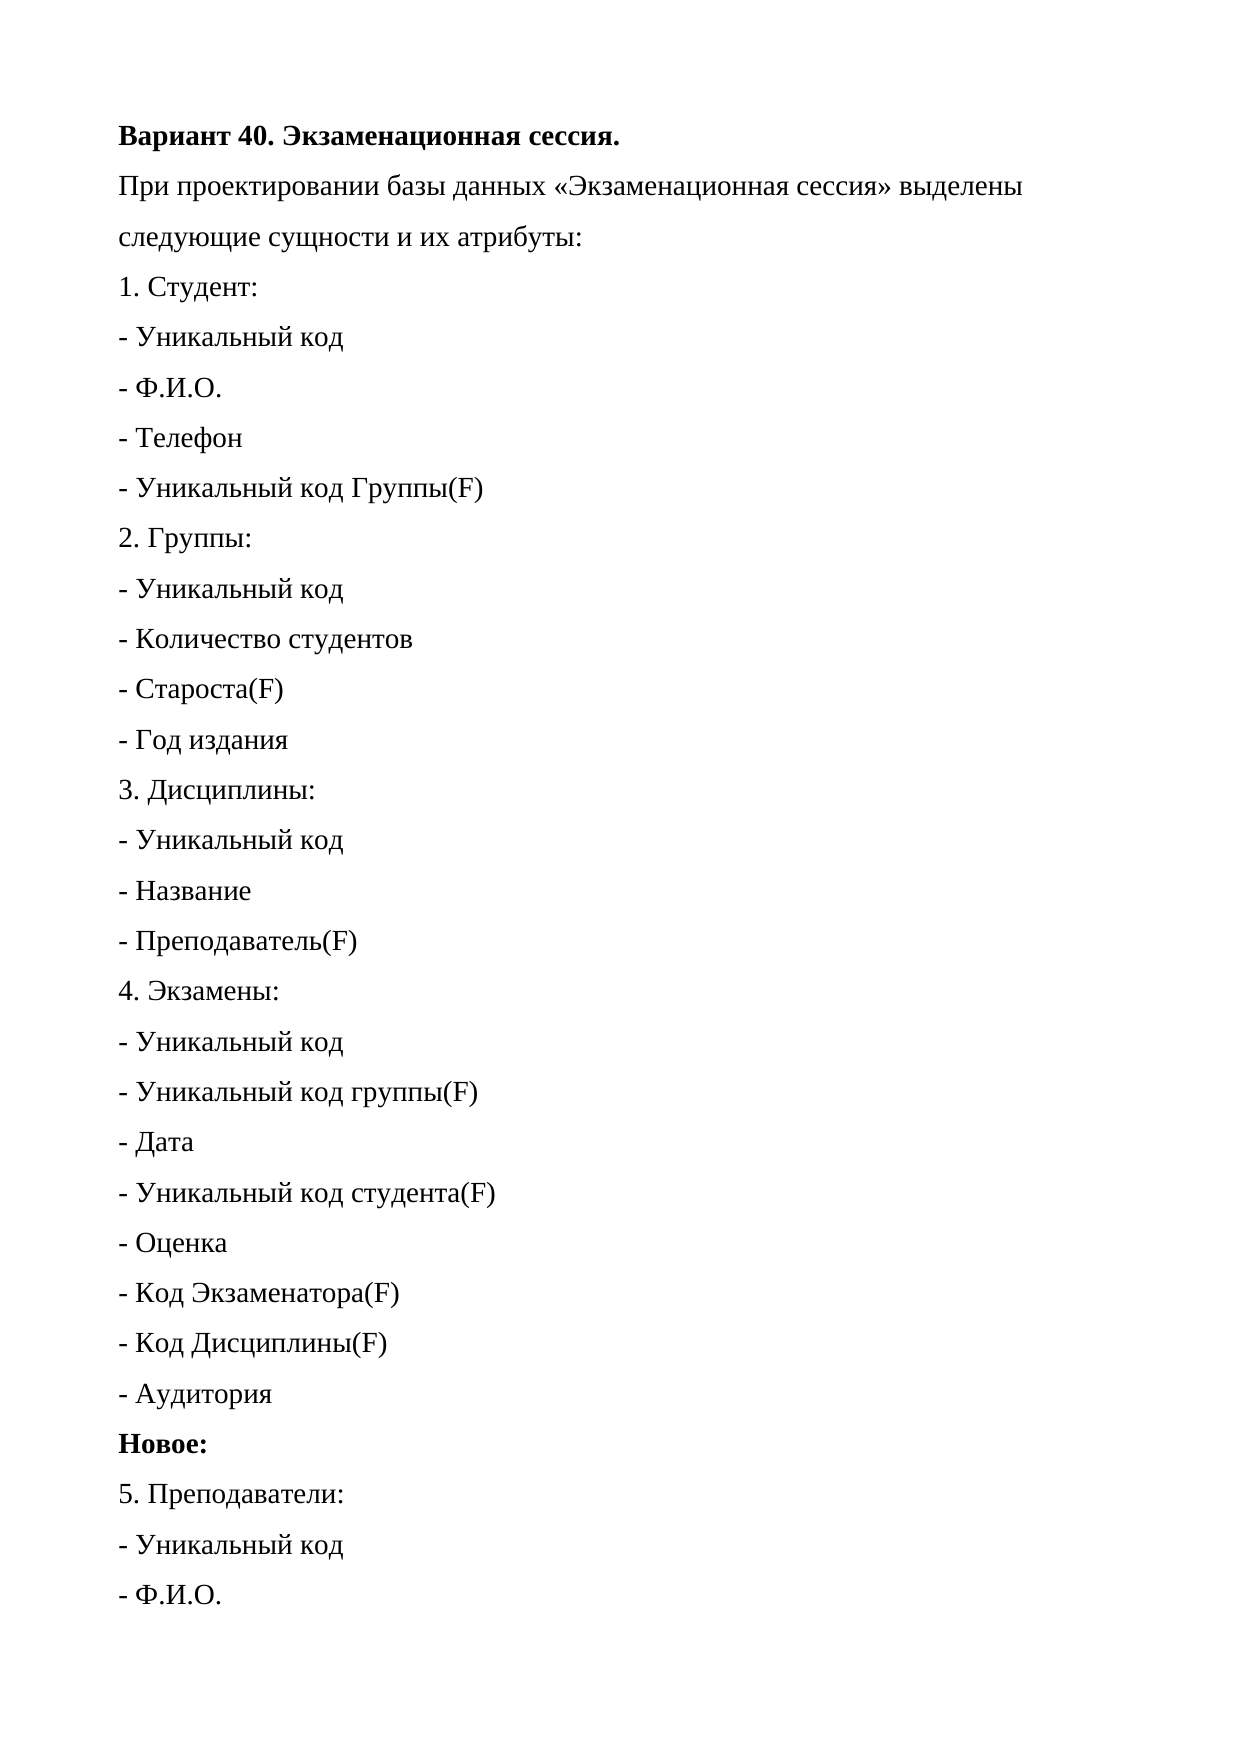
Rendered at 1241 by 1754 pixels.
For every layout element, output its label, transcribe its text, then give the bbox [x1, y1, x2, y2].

text Новое: [118, 1426, 1122, 1460]
text 5. Преподаватели: [118, 1477, 1122, 1510]
text - Название [118, 873, 1122, 906]
text - Код Экзаменатора(F) [118, 1275, 1122, 1309]
text - Год издания [118, 722, 1122, 755]
text Вариант 40. Экзаменационная сессия. [118, 118, 1122, 152]
text - Уникальный код группы(F) [118, 1074, 1122, 1108]
text 4. Экзамены: [118, 973, 1122, 1007]
text - Аудитория [118, 1376, 1122, 1409]
text - Староста(F) [118, 672, 1122, 705]
text - Уникальный код Группы(F) [118, 470, 1122, 504]
text - Уникальный код [118, 822, 1122, 856]
text 3. Дисциплины: [118, 772, 1122, 806]
text - Уникальный код [118, 1024, 1122, 1057]
text - Ф.И.О. [118, 1577, 1122, 1611]
text следующие сущности и их атрибуты: [118, 219, 1122, 252]
text - Уникальный код студента(F) [118, 1175, 1122, 1208]
text - Уникальный код [118, 1527, 1122, 1560]
text 1. Студент: [118, 269, 1122, 303]
text - Оценка [118, 1225, 1122, 1258]
text 2. Группы: [118, 521, 1122, 554]
text При проектировании базы данных «Экзаменационная сессия» выделены [118, 168, 1122, 202]
text - Код Дисциплины(F) [118, 1326, 1122, 1359]
text - Количество студентов [118, 621, 1122, 655]
text - Уникальный код [118, 319, 1122, 353]
text - Уникальный код [118, 571, 1122, 604]
text - Преподаватель(F) [118, 923, 1122, 957]
text - Дата [118, 1124, 1122, 1158]
text - Телефон [118, 420, 1122, 453]
text - Ф.И.О. [118, 370, 1122, 403]
